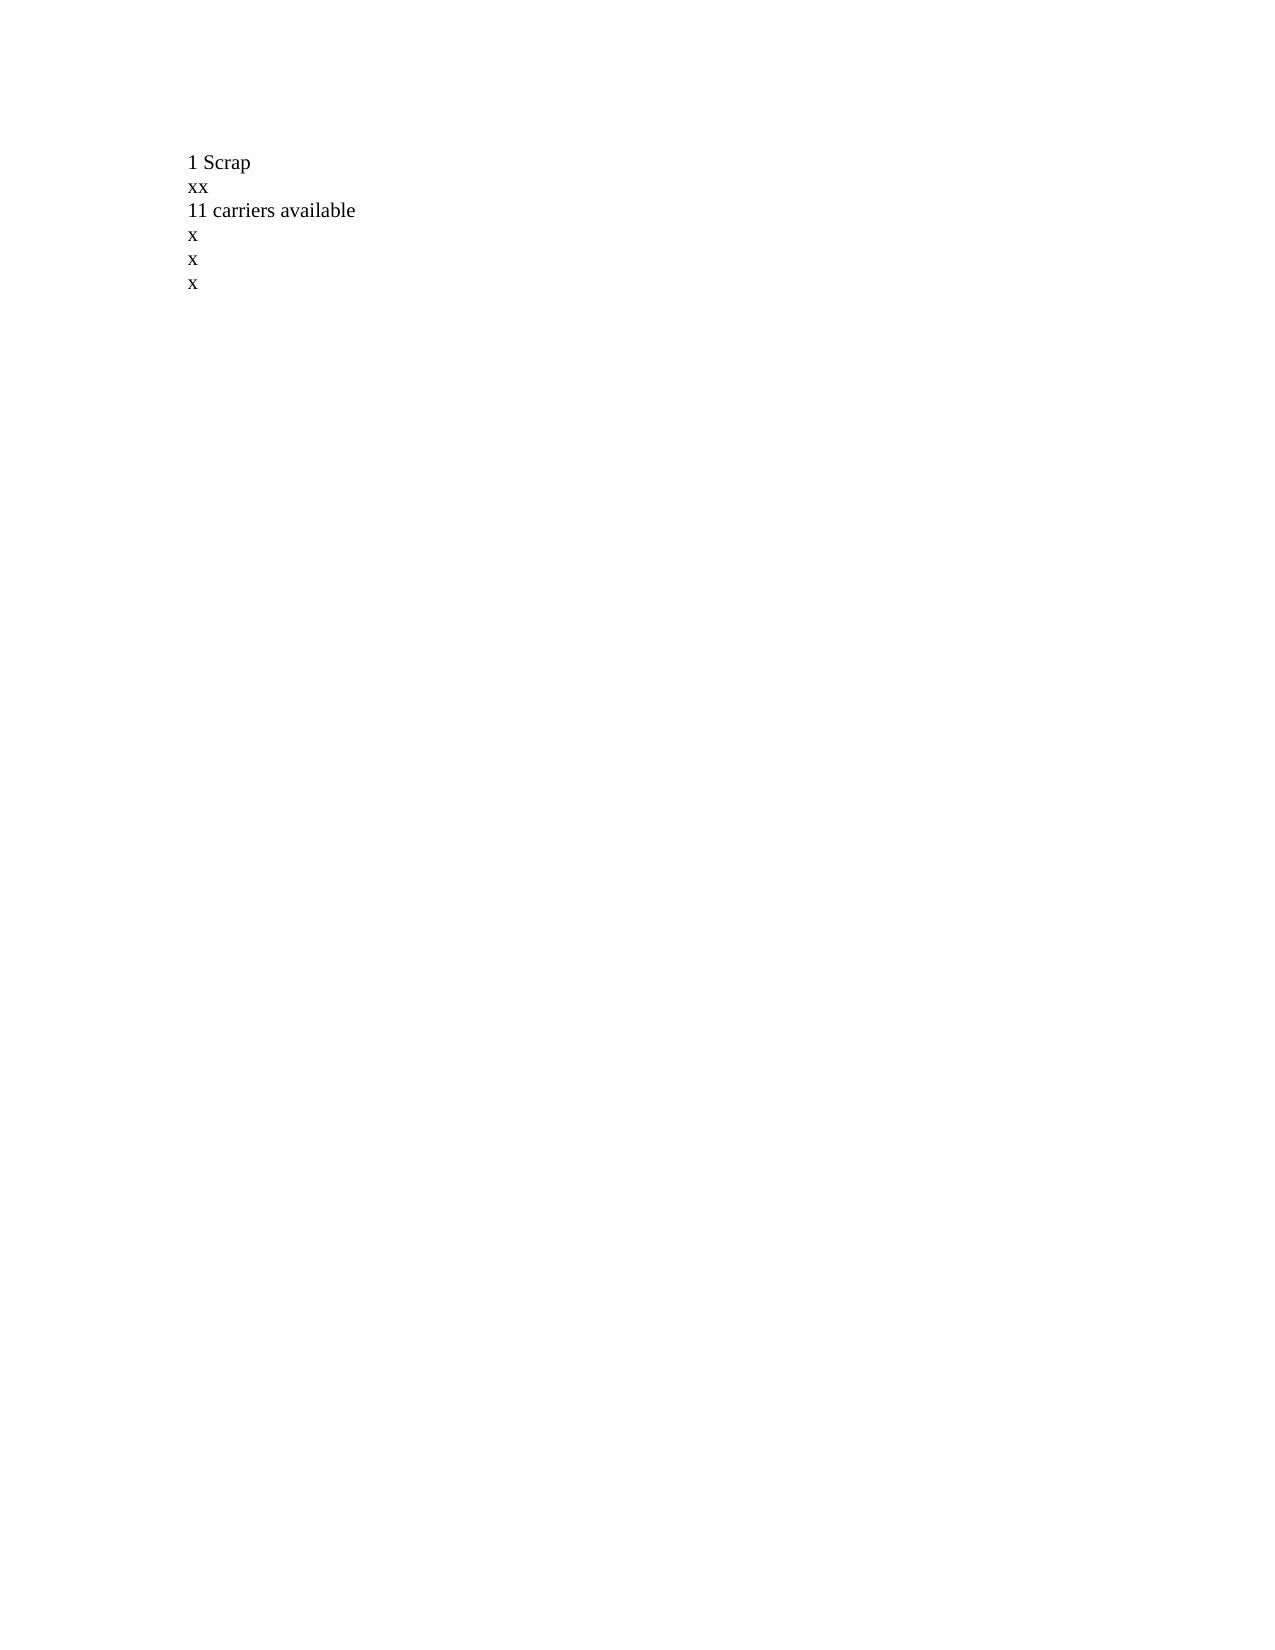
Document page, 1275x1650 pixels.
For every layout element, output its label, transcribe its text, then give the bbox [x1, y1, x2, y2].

text 11 carriers available [187, 198, 1087, 222]
text x [187, 222, 1087, 246]
text xx [187, 174, 1087, 198]
text x [187, 246, 1087, 270]
text 1 Scrap [187, 150, 1087, 174]
text x [187, 270, 1087, 294]
